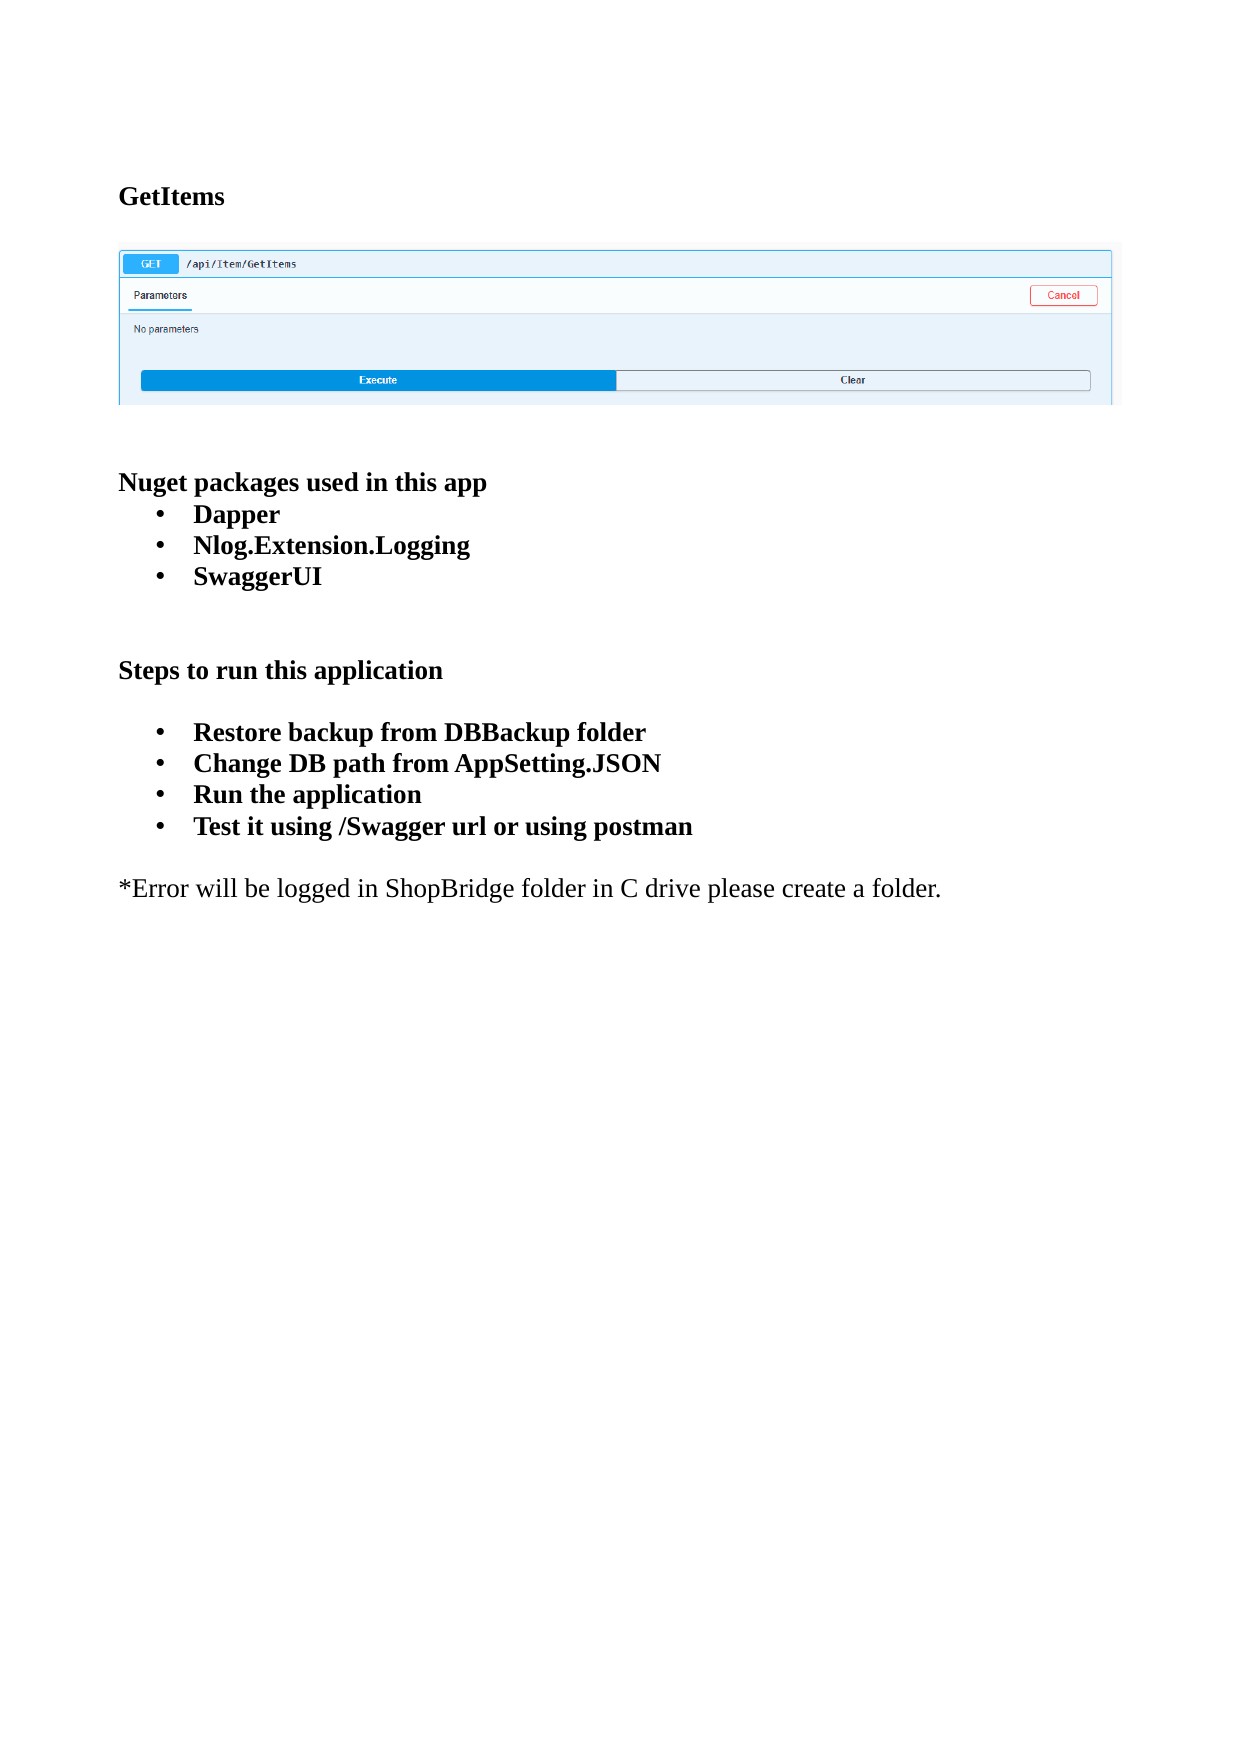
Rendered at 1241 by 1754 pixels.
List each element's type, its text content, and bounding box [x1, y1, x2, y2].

list Run the application [156, 778, 1122, 810]
text *Error will be logged in ShopBridge folder in C drive please create a folder. [118, 872, 1122, 903]
text GetItems [118, 180, 1122, 212]
list SwaggerUI [156, 560, 1122, 591]
list Test it using /Swagger url or using postman [156, 810, 1122, 841]
list Nlog.Extension.Logging [156, 529, 1122, 560]
text Nuget packages used in this app [118, 467, 1122, 498]
text Steps to run this application [118, 654, 1122, 685]
picture [118, 242, 1122, 405]
list Restore backup from DBBackup folder [156, 716, 1122, 747]
list Dapper [156, 498, 1122, 529]
list Change DB path from AppSetting.JSON [156, 747, 1122, 778]
